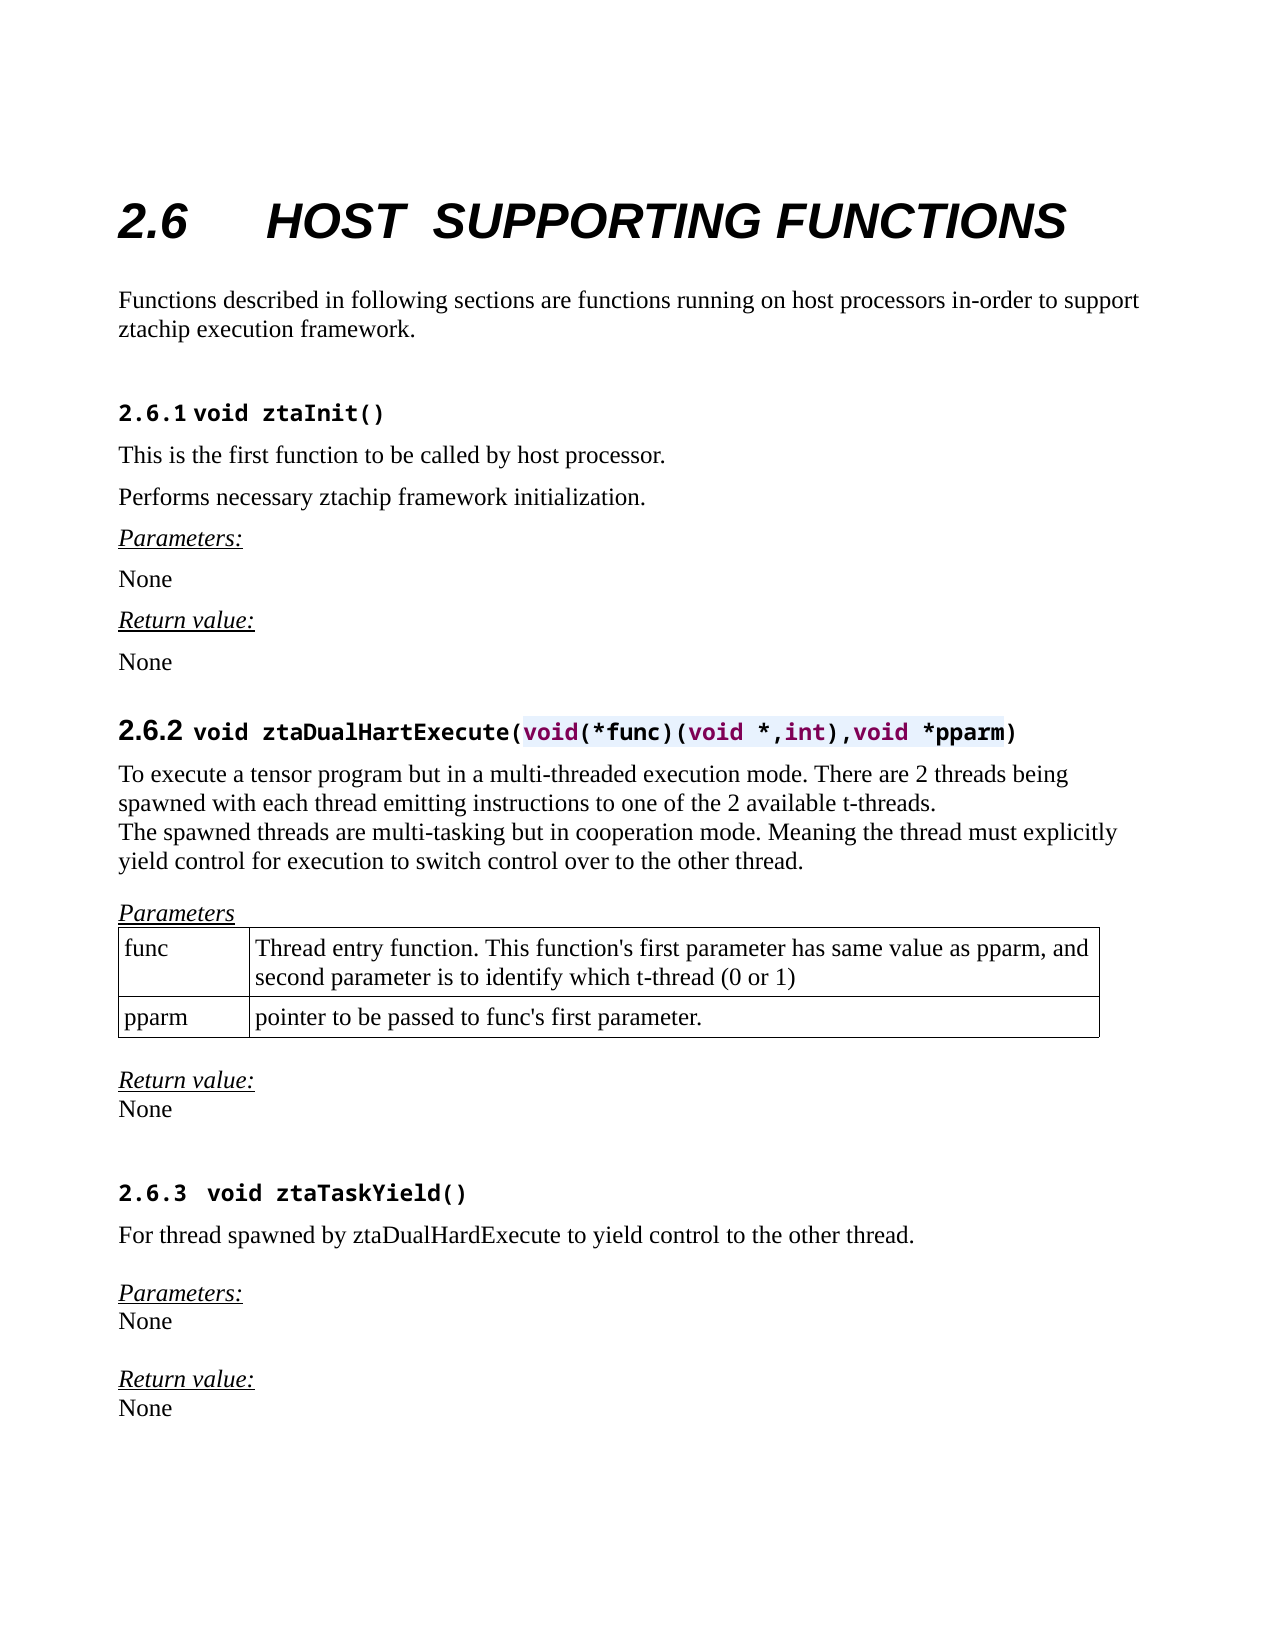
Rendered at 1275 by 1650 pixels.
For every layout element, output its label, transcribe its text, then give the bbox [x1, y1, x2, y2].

text For thread spawned by ztaDualHardExecute to yield control to the other thread. [118, 1221, 1157, 1249]
text Return value: [118, 1364, 1157, 1393]
text Functions described in following sections are functions running on host processors in-order to support ztachip execution framework. [118, 285, 1157, 343]
subtitle void ztaInit() [118, 397, 1157, 428]
text None [118, 1306, 1157, 1335]
subtitle void ztaTaskYield() [118, 1177, 1157, 1208]
text This is the first function to be called by host processor. [118, 440, 1157, 469]
text Parameters: [118, 1278, 1157, 1306]
table_header func [119, 928, 249, 996]
text None [118, 1393, 1157, 1421]
text None [118, 647, 1157, 675]
subtitle HOST SUPPORTING FUNCTIONS [118, 191, 1157, 249]
text None [118, 564, 1157, 593]
text Parameters [118, 898, 1157, 927]
text Performs necessary ztachip framework initialization. [118, 482, 1157, 510]
table_cell pparm [119, 997, 249, 1037]
table_header Thread entry function. This function's first parameter has same value as pparm, and second parameter is to identify which t-thread (0 or 1) [250, 928, 1099, 996]
table_cell pointer to be passed to func's first parameter. [250, 997, 1099, 1037]
text Return value: [118, 1066, 1157, 1094]
text None [118, 1094, 1157, 1123]
text Return value: [118, 605, 1157, 634]
subtitle void ztaDualHartExecute(void(*func)(void *,int),void *pparm) [118, 713, 1157, 747]
text To execute a tensor program but in a multi-threaded execution mode. There are 2 threads being spawned with each thread emitting instructions to one of the 2 available t-threads. [118, 759, 1157, 817]
text The spawned threads are multi-tasking but in cooperation mode. Meaning the thread must explicitly yield control for execution to switch control over to the other thread. [118, 817, 1157, 874]
text Parameters: [118, 523, 1157, 552]
